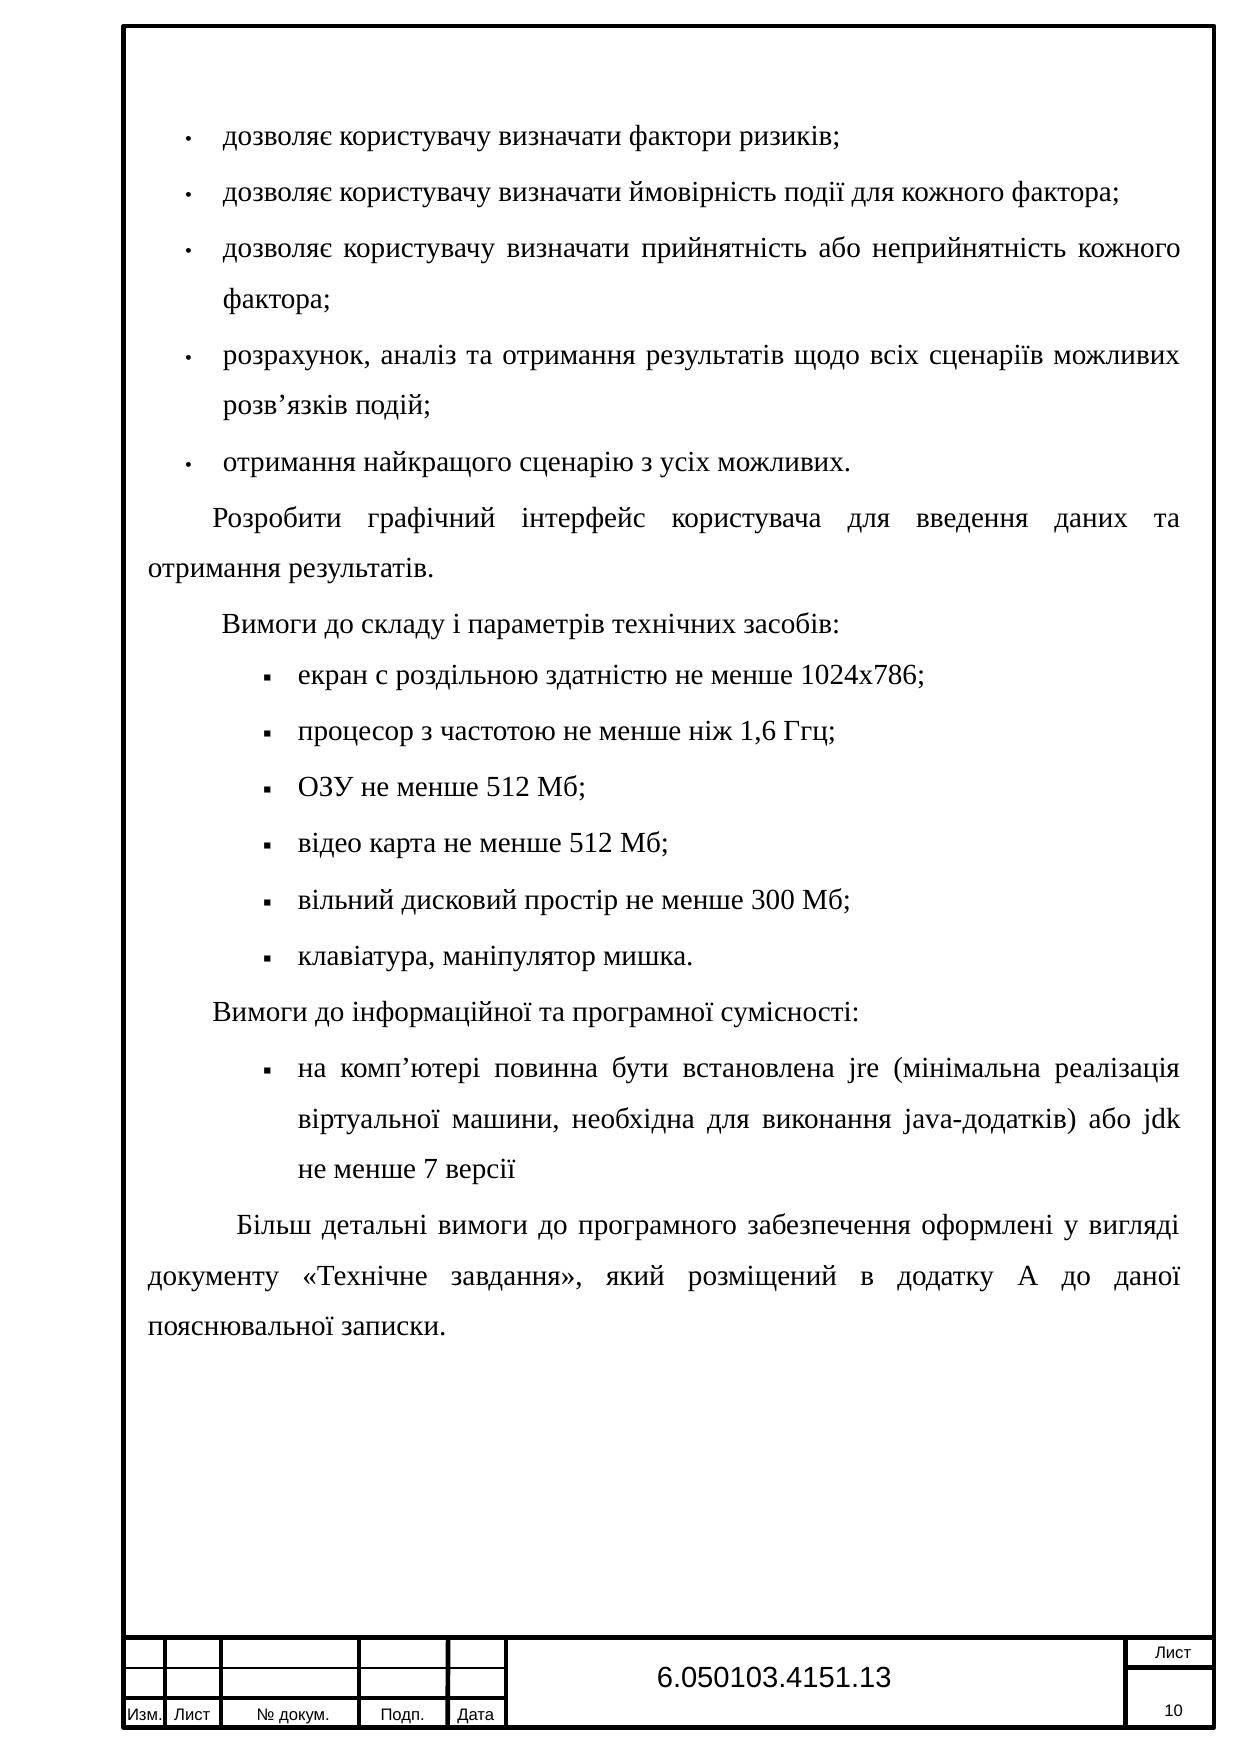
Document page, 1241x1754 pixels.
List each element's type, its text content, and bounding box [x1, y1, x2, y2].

text Більш детальні вимоги до програмного забезпечення оформлені у вигляді документу «Технічне завдання», який розміщений в додатку А до даної пояснювальної записки. [148, 1207, 1181, 1342]
text Розробити графічний інтерфейс користувача для введення даних та отримання результатів. [148, 500, 1181, 584]
list клавіатура, маніпулятор мишка. [260, 938, 1181, 972]
text Вимоги до інформаційної та програмної сумісності: [148, 994, 1181, 1028]
text Вимоги до складу і параметрів технічних засобів: [148, 607, 1181, 640]
list дозволяє користувачу визначати фактори ризиків; [185, 118, 1181, 152]
list ОЗУ не менше 512 Мб; [260, 769, 1181, 803]
list дозволяє користувачу визначати прийнятність або неприйнятність кожного фактора; [185, 231, 1181, 314]
list екран с роздільною здатністю не менше 1024х786; [260, 657, 1181, 690]
list процесор з частотою не менше ніж 1,6 Ггц; [260, 713, 1181, 747]
list дозволяє користувачу визначати ймовірність події для кожного фактора; [185, 174, 1181, 208]
list вільний дисковий простір не менше 300 Мб; [260, 882, 1181, 915]
list відео карта не менше 512 Мб; [260, 826, 1181, 859]
list на комп’ютері повинна бути встановлена jre (мінімальна реалізація віртуальної машини, необхідна для виконання java-додатків) або jdk не менше 7 версії [260, 1051, 1181, 1185]
list отримання найкращого сценарію з усіх можливих. [185, 444, 1181, 477]
list розрахунок, аналіз та отримання результатів щодо всіх сценаріїв можливих розв’язків подій; [185, 337, 1181, 421]
